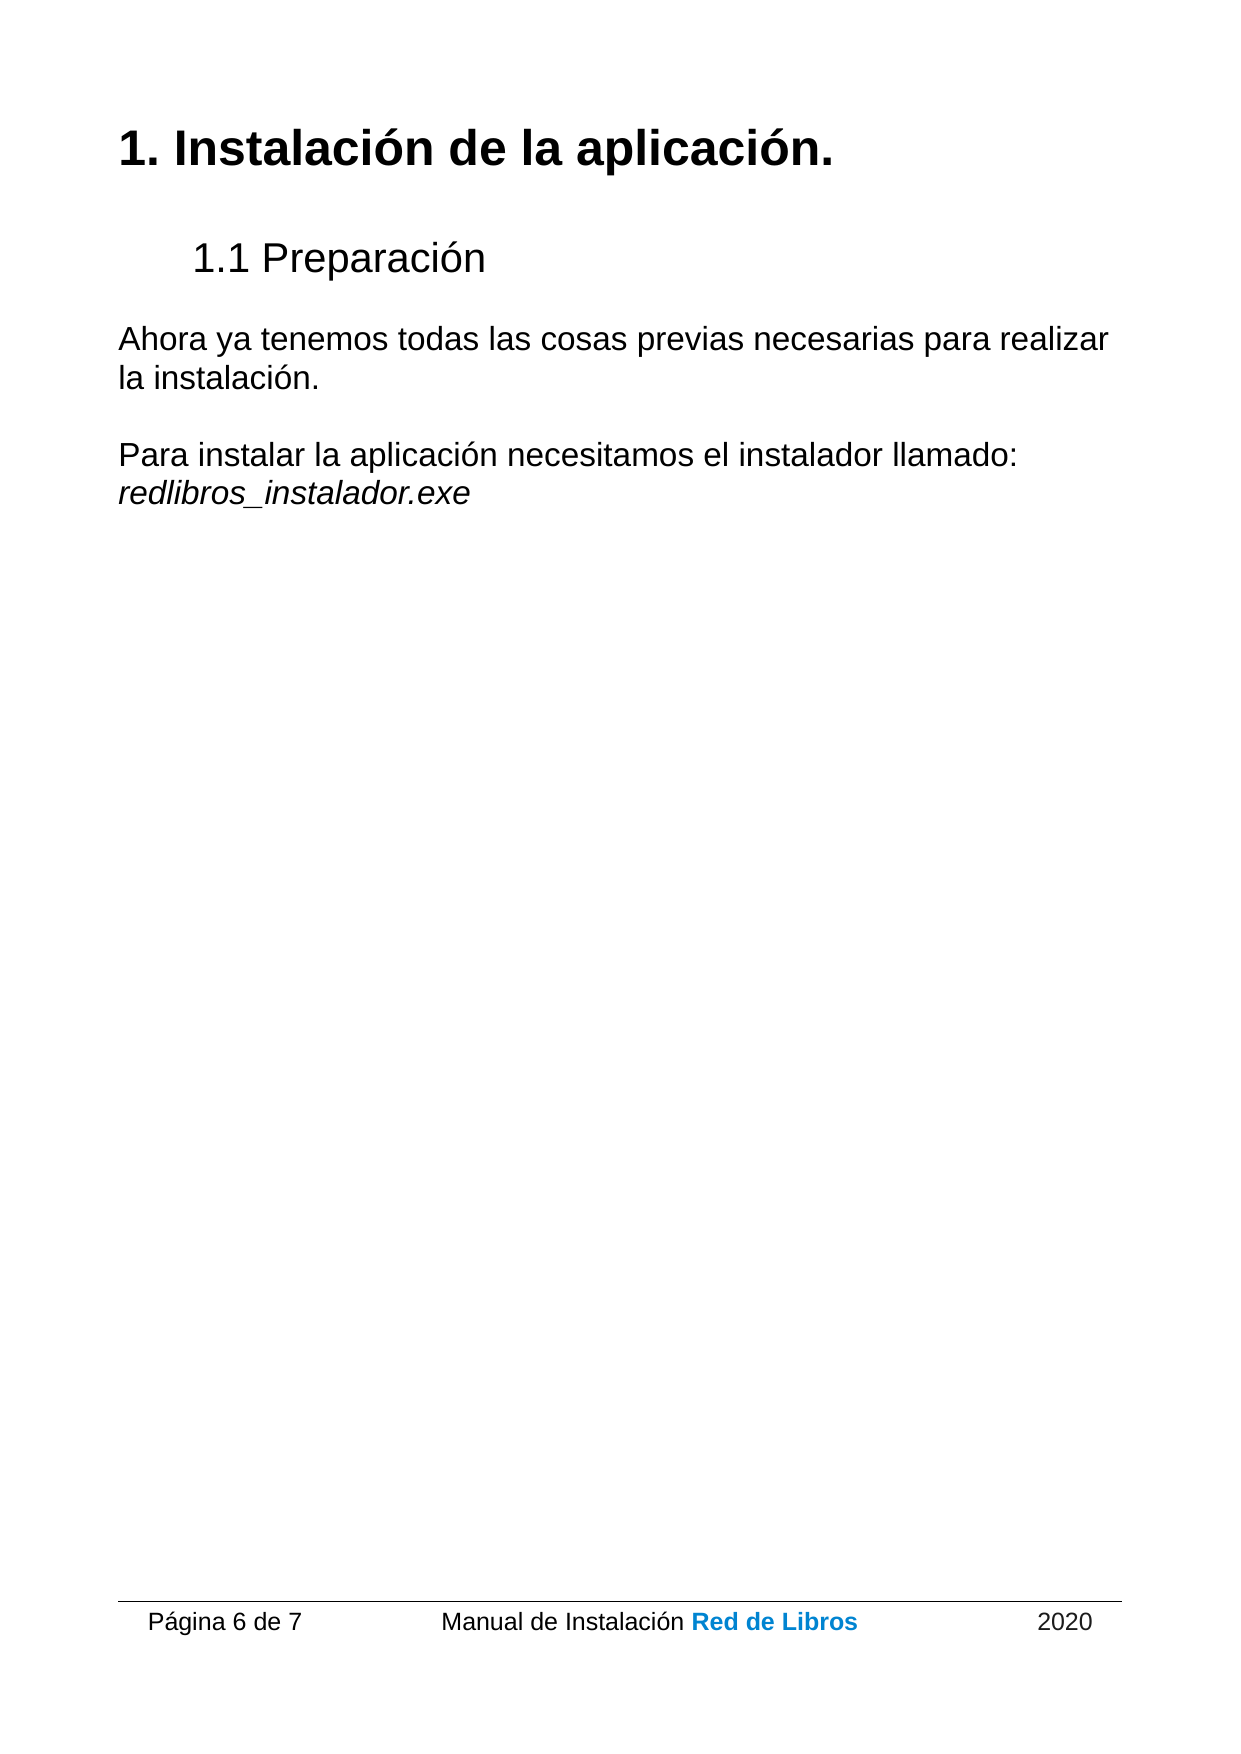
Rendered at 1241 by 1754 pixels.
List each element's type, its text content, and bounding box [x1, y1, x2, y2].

text 1. Instalación de la aplicación. [118, 118, 1122, 176]
text Ahora ya tenemos todas las cosas previas necesarias para realizar la instalación. [118, 319, 1122, 396]
text 1.1 Preparación [118, 233, 1122, 281]
text Para instalar la aplicación necesitamos el instalador llamado: redlibros_instalador.exe [118, 435, 1122, 512]
